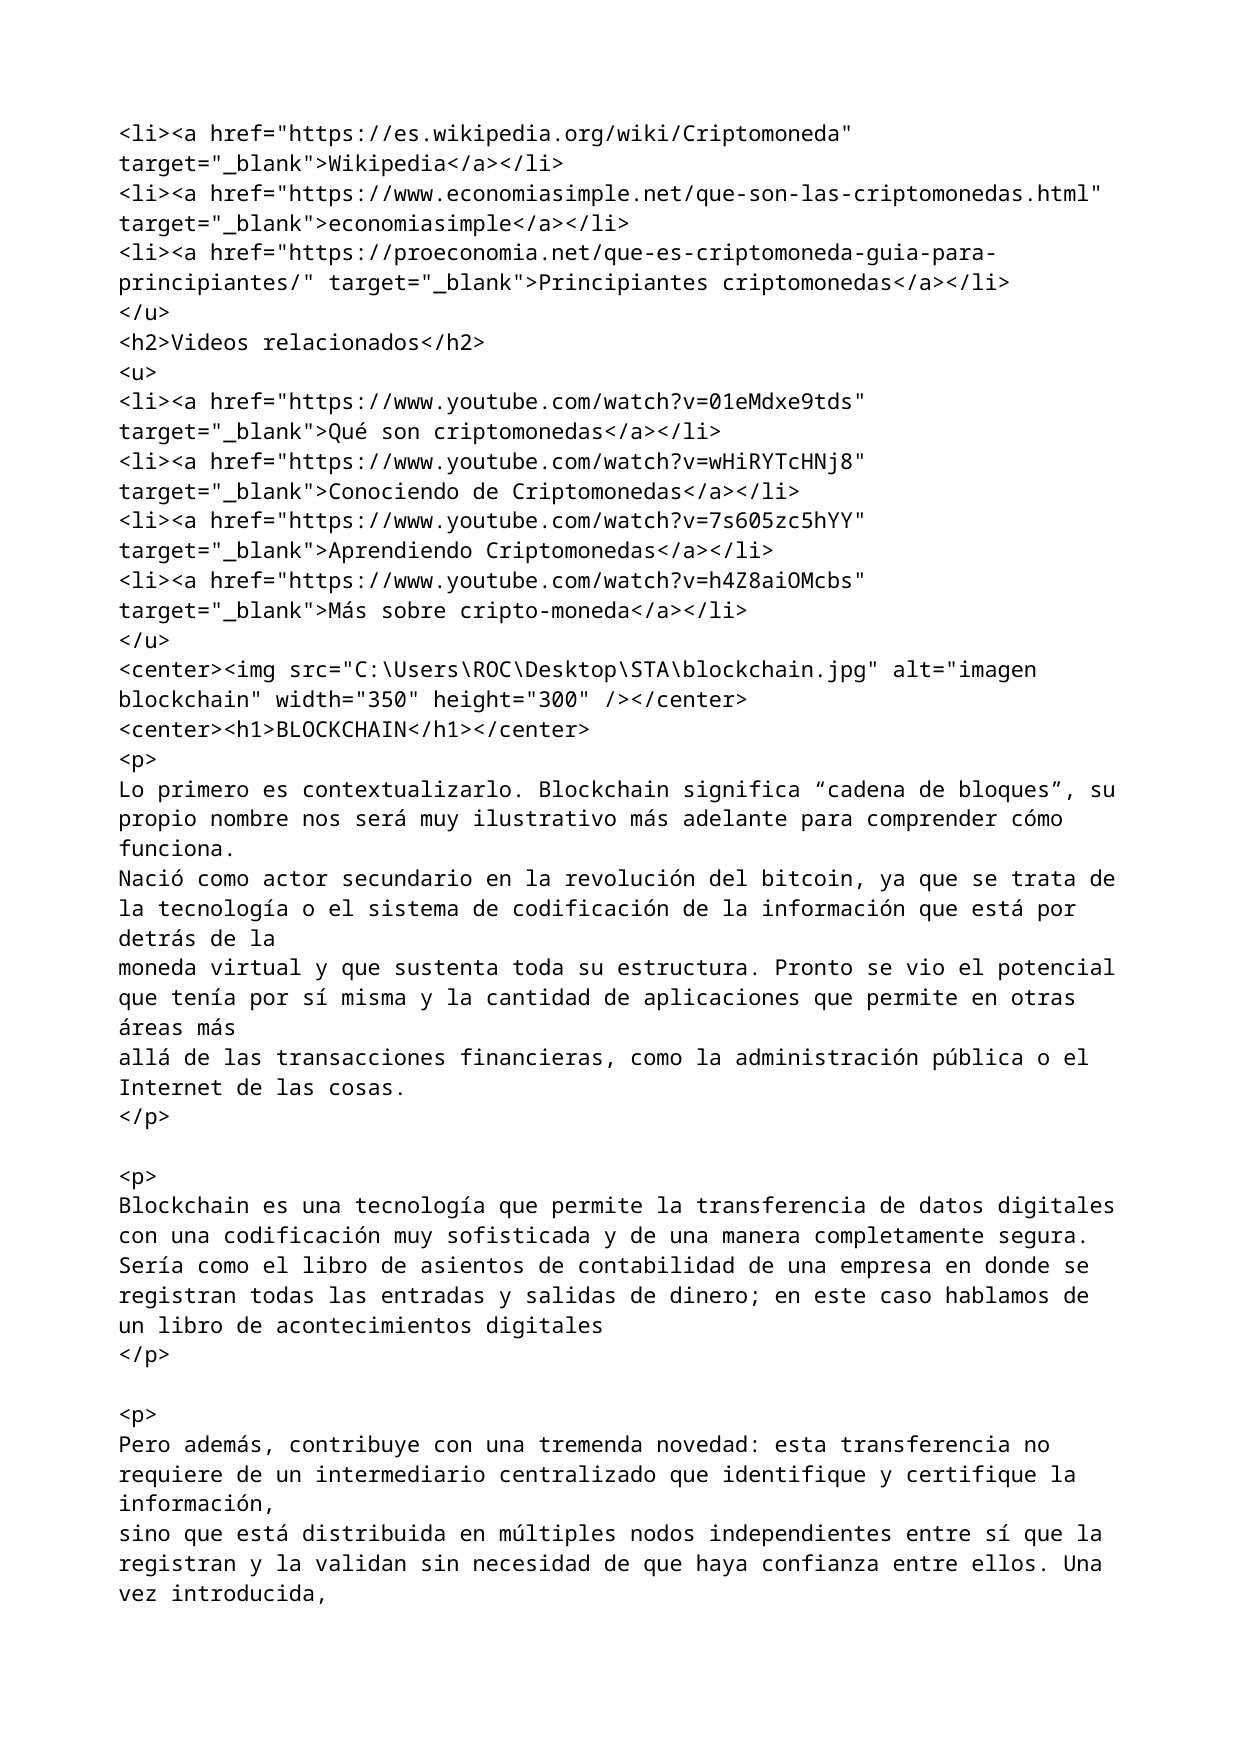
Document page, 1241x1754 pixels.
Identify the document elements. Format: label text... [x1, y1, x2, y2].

text </p> [118, 1101, 1122, 1131]
text <li><a href="https://www.youtube.com/watch?v=7s605zc5hYY" target="_blank">Aprendiendo Criptomonedas</a></li> [118, 505, 1122, 565]
text <center><img src="C:\Users\ROC\Desktop\STA\blockchain.jpg" alt="imagen blockchain" width="350" height="300" /></center> [118, 654, 1122, 714]
text <li><a href="https://www.economiasimple.net/que-son-las-criptomonedas.html" target="_blank">economiasimple</a></li> [118, 178, 1122, 237]
text un libro de acontecimientos digitales [118, 1310, 1122, 1339]
text </u> [118, 624, 1122, 654]
text moneda virtual y que sustenta toda su estructura. Pronto se vio el potencial que tenía por sí misma y la cantidad de aplicaciones que permite en otras áreas más [118, 952, 1122, 1042]
text <u> [118, 356, 1122, 386]
text <p> [118, 744, 1122, 773]
text <p> [118, 1399, 1122, 1429]
text <li><a href="https://www.youtube.com/watch?v=01eMdxe9tds" target="_blank">Qué son criptomonedas</a></li> [118, 386, 1122, 446]
text <li><a href="https://www.youtube.com/watch?v=h4Z8aiOMcbs" target="_blank">Más sobre cripto-moneda</a></li> [118, 565, 1122, 624]
text </u> [118, 297, 1122, 327]
text <center><h1>BLOCKCHAIN</h1></center> [118, 714, 1122, 744]
text Blockchain es una tecnología que permite la transferencia de datos digitales con una codificación muy sofisticada y de una manera completamente segura. [118, 1191, 1122, 1250]
text Pero además, contribuye con una tremenda novedad: esta transferencia no requiere de un intermediario centralizado que identifique y certifique la información, [118, 1429, 1122, 1518]
text <li><a href="https://www.youtube.com/watch?v=wHiRYTcHNj8" target="_blank">Conociendo de Criptomonedas</a></li> [118, 446, 1122, 505]
text sino que está distribuida en múltiples nodos independientes entre sí que la registran y la validan sin necesidad de que haya confianza entre ellos. Una vez introducida, [118, 1518, 1122, 1607]
text <h2>Videos relacionados</h2> [118, 327, 1122, 356]
text <li><a href="https://proeconomia.net/que-es-criptomoneda-guia-para-principiantes/" target="_blank">Principiantes criptomonedas</a></li> [118, 237, 1122, 297]
text allá de las transacciones financieras, como la administración pública o el Internet de las cosas. [118, 1042, 1122, 1101]
text Nació como actor secundario en la revolución del bitcoin, ya que se trata de la tecnología o el sistema de codificación de la información que está por detrás de la [118, 863, 1122, 952]
text <li><a href="https://es.wikipedia.org/wiki/Criptomoneda" target="_blank">Wikipedia</a></li> [118, 118, 1122, 178]
text Sería como el libro de asientos de contabilidad de una empresa en donde se registran todas las entradas y salidas de dinero; en este caso hablamos de [118, 1250, 1122, 1310]
text Lo primero es contextualizarlo. Blockchain significa “cadena de bloques”, su propio nombre nos será muy ilustrativo más adelante para comprender cómo funciona. [118, 773, 1122, 863]
text <p> [118, 1161, 1122, 1191]
text </p> [118, 1339, 1122, 1369]
